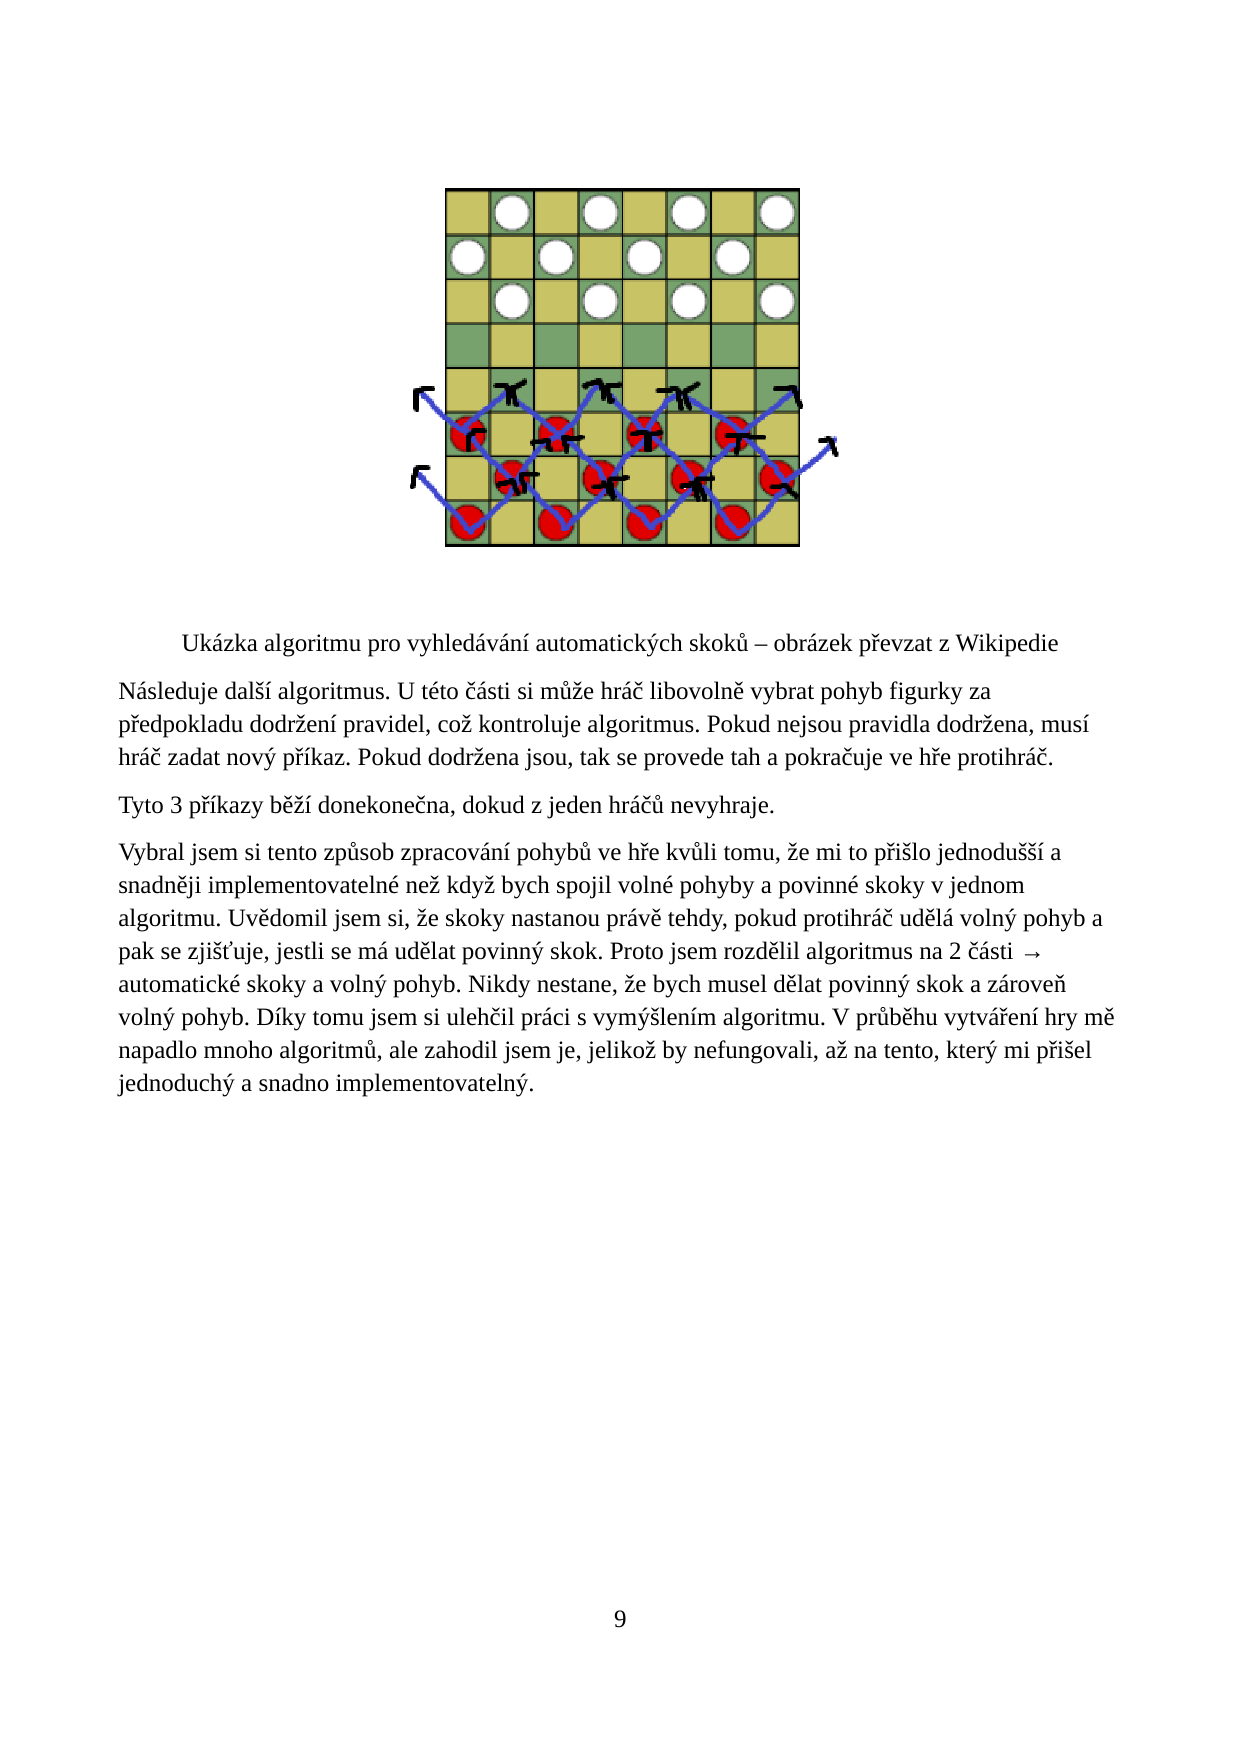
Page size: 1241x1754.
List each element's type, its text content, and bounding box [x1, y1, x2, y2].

text 9 [118, 1604, 1122, 1633]
picture [349, 138, 888, 592]
text Ukázka algoritmu pro vyhledávání automatických skoků – obrázek převzat z Wikipedie [118, 628, 1122, 657]
text Tyto 3 příkazy běží donekonečna, dokud z jeden hráčů nevyhraje. [118, 790, 1122, 818]
text Vybral jsem si tento způsob zpracování pohybů ve hře kvůli tomu, že mi to přišlo jednodušší a snadněji implementovatelné než když bych spojil volné pohyby a povinné skoky v jednom algoritmu. Uvědomil jsem si, že skoky nastanou právě tehdy, pokud protihráč udělá volný pohyb a pak se zjišťuje, jestli se má udělat povinný skok. Proto jsem rozdělil algoritmus na 2 části → automatické skoky a volný pohyb. Nikdy nestane, že bych musel dělat povinný skok a zároveň volný pohyb. Díky tomu jsem si ulehčil práci s vymýšlením algoritmu. V průběhu vytváření hry mě napadlo mnoho algoritmů, ale zahodil jsem je, jelikož by nefungovali, až na tento, který mi přišel jednoduchý a snadno implementovatelný. [118, 837, 1122, 1097]
text Následuje další algoritmus. U této části si může hráč libovolně vybrat pohyb figurky za předpokladu dodržení pravidel, což kontroluje algoritmus. Pokud nejsou pravidla dodržena, musí hráč zadat nový příkaz. Pokud dodržena jsou, tak se provede tah a pokračuje ve hře protihráč. [118, 676, 1122, 771]
